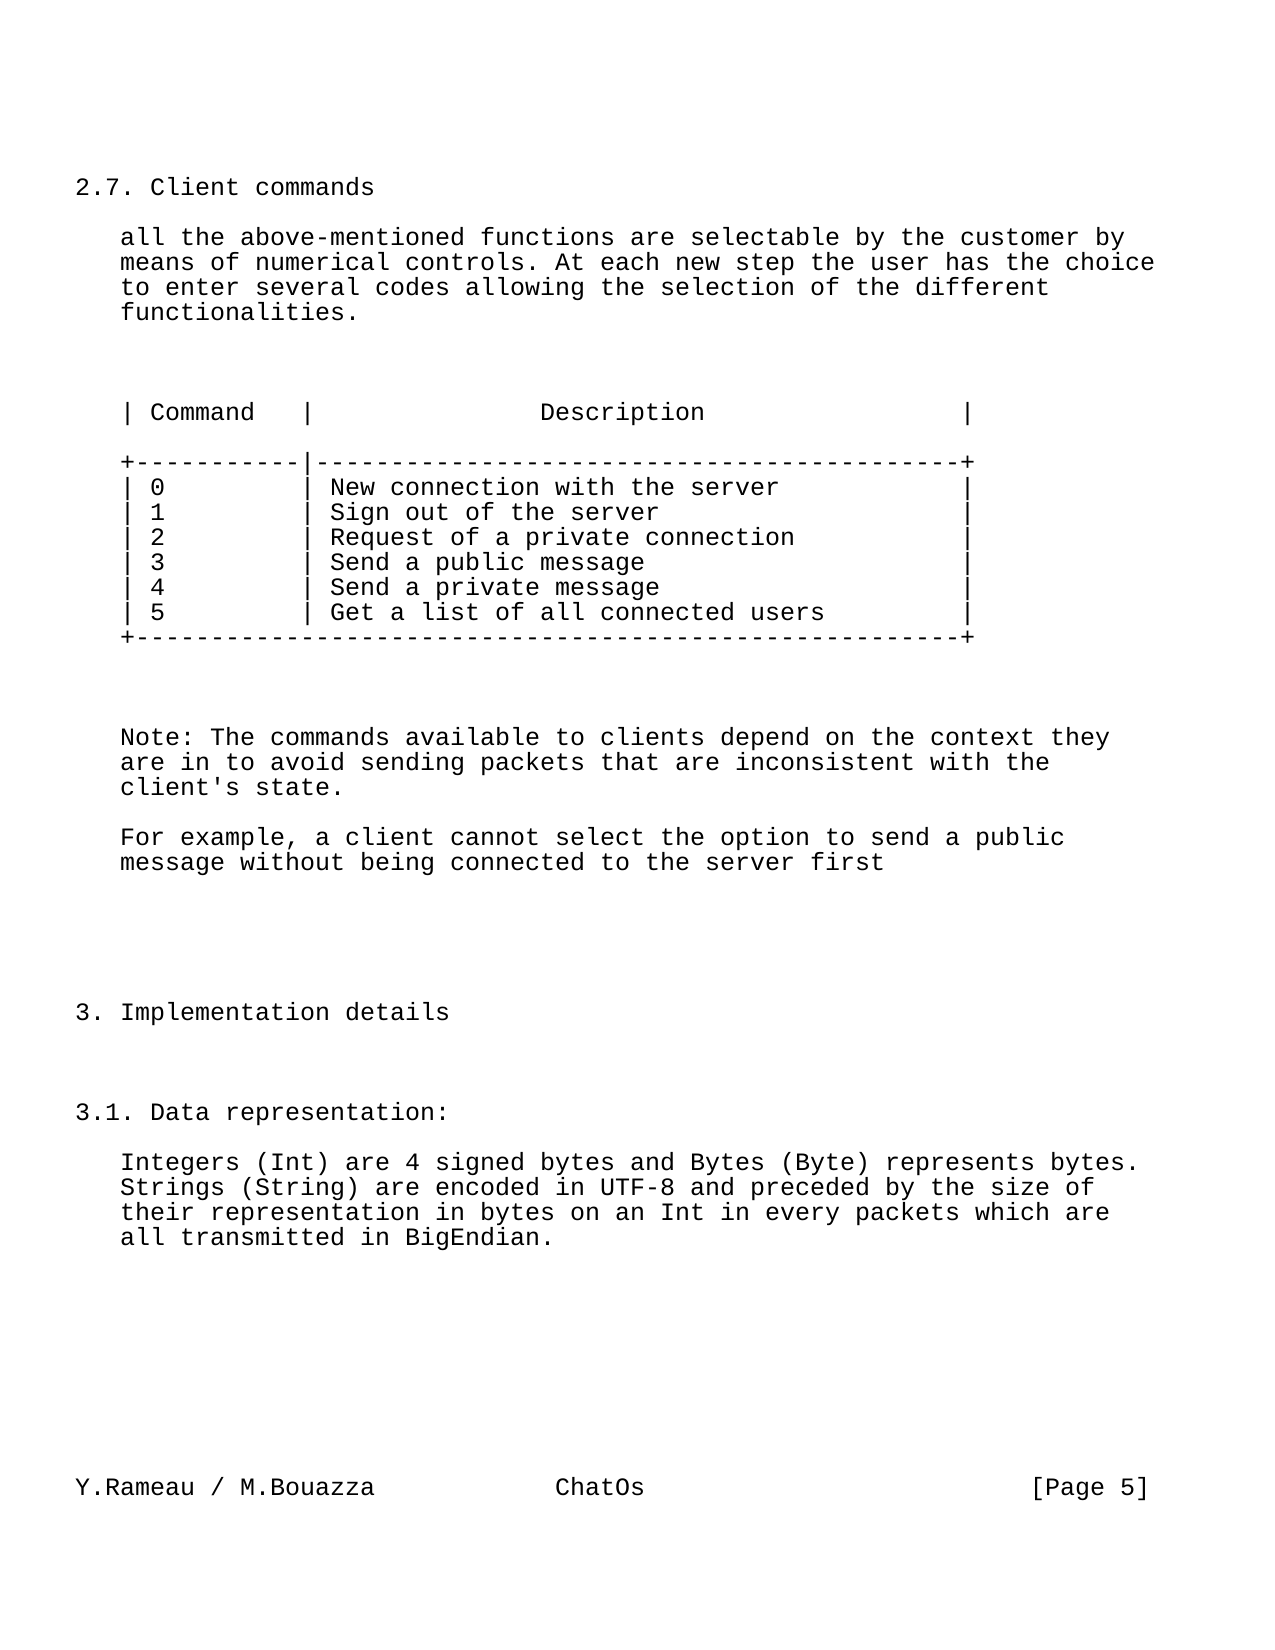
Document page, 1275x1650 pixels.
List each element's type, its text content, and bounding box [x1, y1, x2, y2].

text | 2 | Request of a private connection | [120, 525, 1155, 550]
subtitle Implementation details [75, 1000, 1155, 1025]
text | 5 | Get a list of all connected users | [75, 600, 1155, 625]
text | 4 | Send a private message | [75, 575, 1155, 600]
text all the above-mentioned functions are selectable by the customer by means of numerical controls. At each new step the user has the choice to enter several codes allowing the selection of the different functionalities. [75, 225, 1155, 325]
subtitle Data representation: [75, 1100, 1155, 1125]
text +-------------------------------------------------------+ [75, 625, 1155, 650]
subtitle 2.7. Client commands [75, 175, 1155, 200]
text +-----------|-------------------------------------------+ [120, 450, 1155, 475]
text Note: The commands available to clients depend on the context they are in to avoid sending packets that are inconsistent with the client's state. [75, 725, 1155, 800]
text | 3 | Send a public message | [75, 550, 1155, 575]
text For example, a client cannot select the option to send a public message without being connected to the server first [75, 825, 1155, 875]
text | 0 | New connection with the server | [120, 475, 1155, 500]
text | 1 | Sign out of the server | [120, 500, 1155, 525]
text | Command | Description | [75, 400, 1155, 425]
text Integers (Int) are 4 signed bytes and Bytes (Byte) represents bytes. Strings (String) are encoded in UTF-8 and preceded by the size of their representation in bytes on an Int in every packets which are all transmitted in BigEndian. [75, 1150, 1155, 1250]
